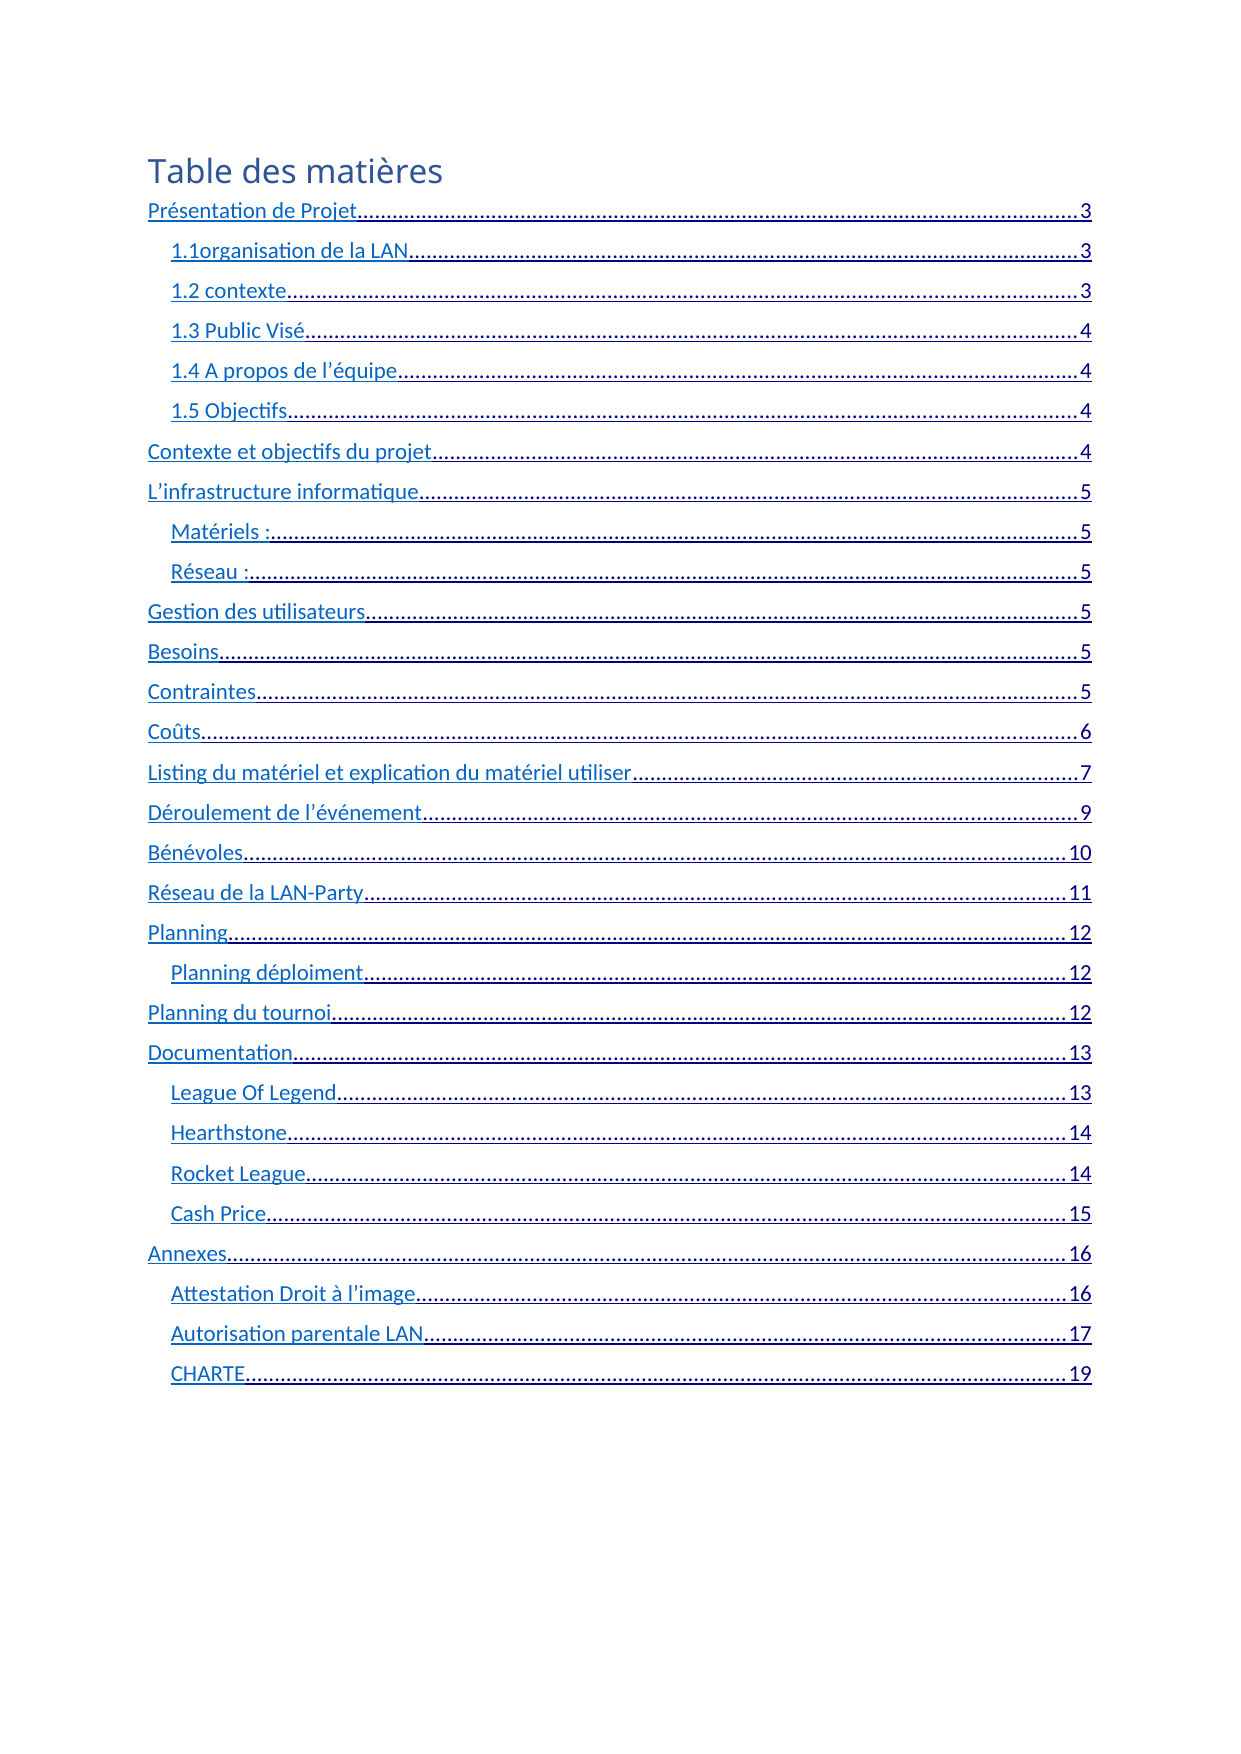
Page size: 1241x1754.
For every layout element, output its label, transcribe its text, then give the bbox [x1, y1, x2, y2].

text 1.2 contexte 3 [171, 276, 1093, 304]
text Contraintes 5 [148, 677, 1093, 705]
text Réseau de la LAN-Party 11 [148, 878, 1093, 906]
text Hearthstone 14 [171, 1118, 1093, 1147]
text Déroulement de l’événement 9 [148, 798, 1093, 826]
text L’infrastructure informatique 5 [148, 477, 1093, 505]
text 1.3 Public Visé 4 [171, 316, 1093, 344]
text Cash Price 15 [171, 1199, 1093, 1227]
text Rocket League 14 [171, 1159, 1093, 1187]
text Contexte et objectifs du projet 4 [148, 437, 1093, 465]
text Listing du matériel et explication du matériel utiliser 7 [148, 758, 1093, 786]
text Autorisation parentale LAN 17 [171, 1319, 1093, 1347]
text Gestion des utilisateurs 5 [148, 597, 1093, 625]
text Planning 12 [148, 918, 1093, 946]
text League Of Legend 13 [171, 1078, 1093, 1106]
text Planning du tournoi 12 [148, 998, 1093, 1026]
text Planning déploiment 12 [171, 958, 1093, 986]
text Réseau : 5 [171, 557, 1093, 585]
text 1.4 A propos de l’équipe 4 [171, 357, 1093, 384]
text 1.1organisation de la LAN 3 [171, 236, 1093, 264]
text Présentation de Projet 3 [148, 196, 1093, 224]
text Table des matières [148, 148, 1093, 193]
text 1.5 Objectifs 4 [171, 397, 1093, 425]
text Matériels : 5 [171, 517, 1093, 545]
text Annexes 16 [148, 1239, 1093, 1267]
text CHARTE 19 [171, 1359, 1093, 1387]
text Besoins 5 [148, 637, 1093, 665]
text Documentation 13 [148, 1038, 1093, 1066]
text Coûts 6 [148, 717, 1093, 746]
text Bénévoles 10 [148, 838, 1093, 866]
text Attestation Droit à l’image 16 [171, 1279, 1093, 1307]
